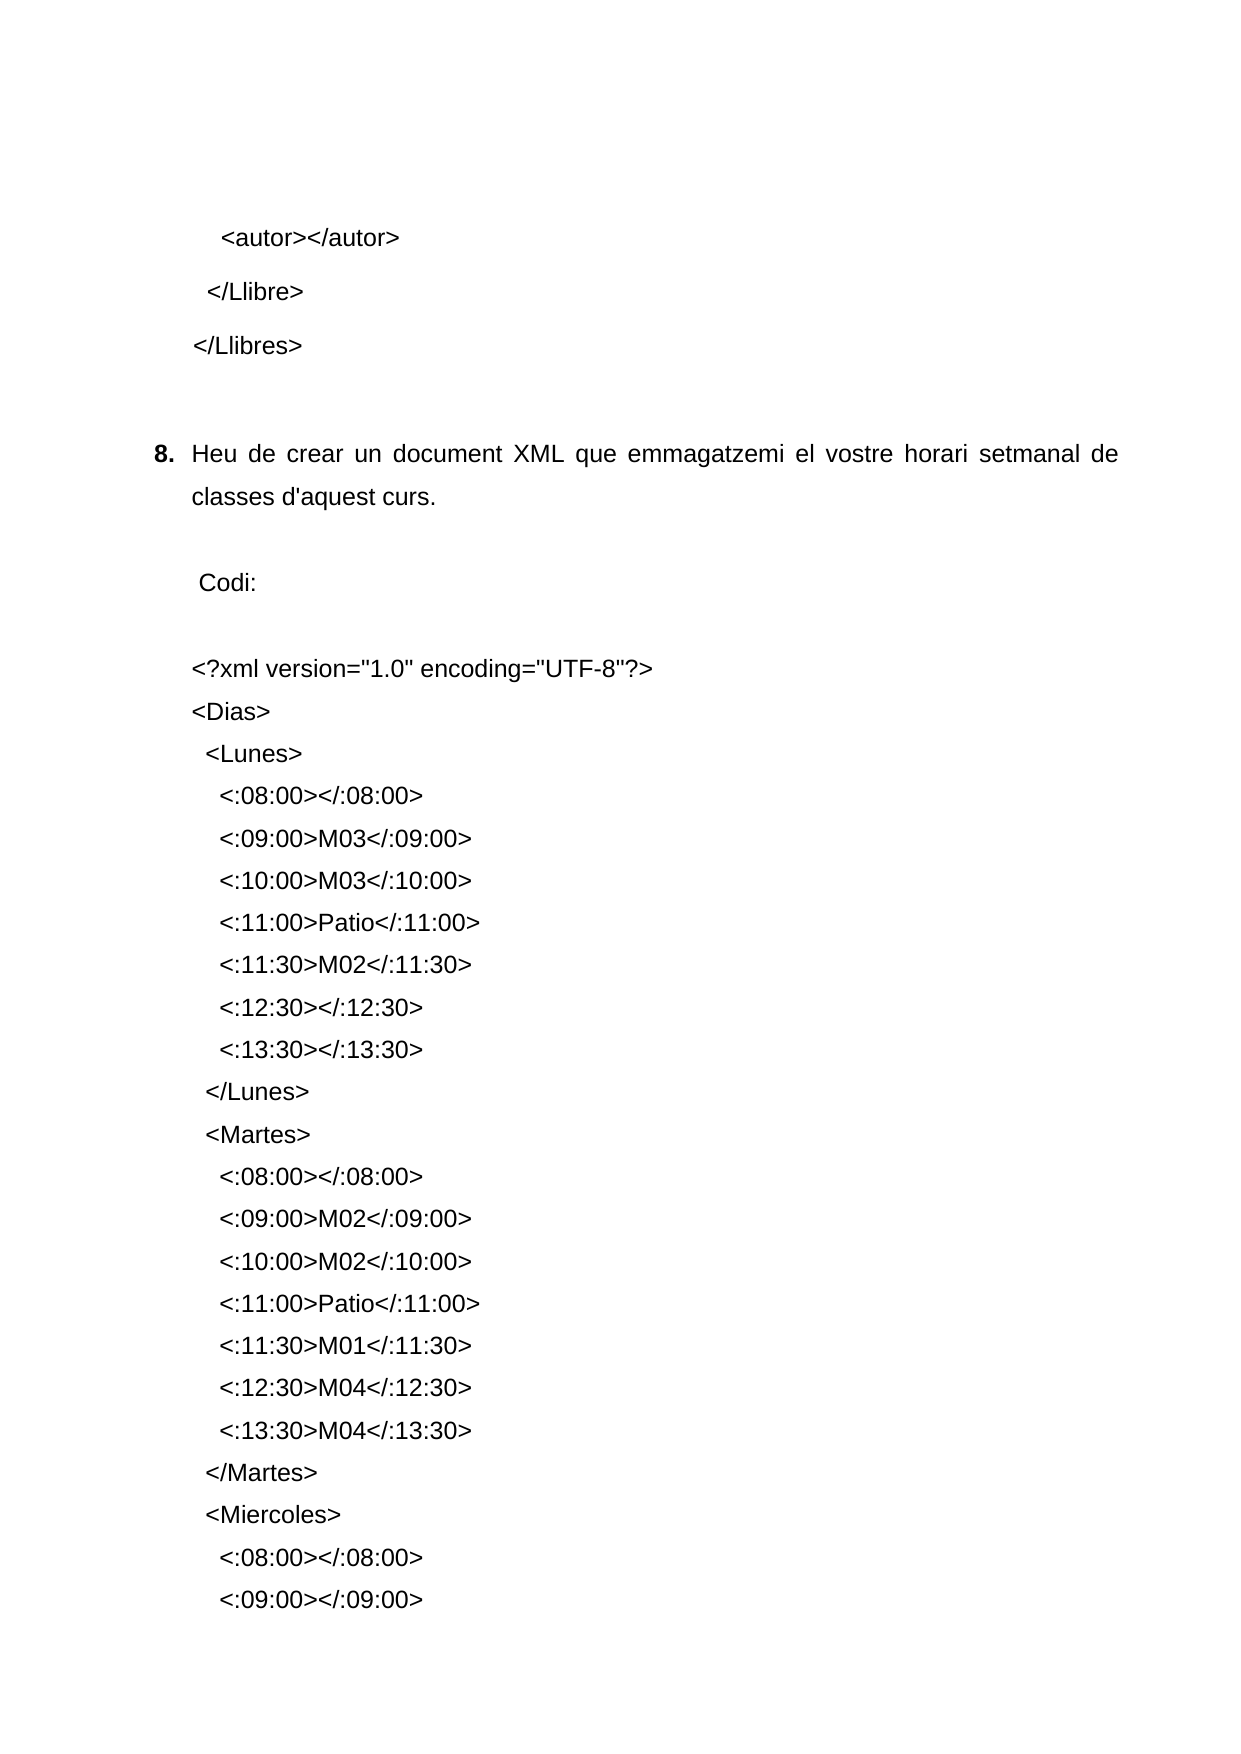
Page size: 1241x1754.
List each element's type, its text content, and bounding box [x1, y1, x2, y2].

list <Lunes> [191, 739, 1121, 768]
list <:10:00>M02</:10:00> [191, 1247, 1121, 1275]
list <Miercoles> [191, 1500, 1121, 1529]
text </Llibres> [193, 331, 1121, 360]
list </Lunes> [191, 1077, 1121, 1106]
list <:08:00></:08:00> [191, 1162, 1121, 1191]
list <Dias> [191, 697, 1121, 726]
list <:09:00>M03</:09:00> [191, 824, 1121, 852]
list Codi: [154, 568, 1121, 597]
list <:08:00></:08:00> [191, 1543, 1121, 1571]
list <:11:30>M01</:11:30> [191, 1331, 1121, 1360]
list <:13:30></:13:30> [191, 1035, 1121, 1064]
text </Llibre> [193, 277, 1121, 306]
list Heu de crear un document XML que emmagatzemi el vostre horari setmanal de classes d'aquest curs. [154, 439, 1121, 511]
list <:10:00>M03</:10:00> [191, 866, 1121, 895]
list <:09:00>M02</:09:00> [191, 1204, 1121, 1233]
list <?xml version="1.0" encoding="UTF-8"?> [191, 654, 1121, 683]
list <:11:30>M02</:11:30> [191, 951, 1121, 979]
list <:11:00>Patio</:11:00> [191, 1289, 1121, 1318]
list <Martes> [191, 1120, 1121, 1148]
list <:11:00>Patio</:11:00> [191, 908, 1121, 937]
list <:12:30></:12:30> [191, 993, 1121, 1022]
list <:09:00></:09:00> [191, 1585, 1121, 1614]
list <:13:30>M04</:13:30> [191, 1416, 1121, 1444]
list <:08:00></:08:00> [191, 781, 1121, 810]
list </Martes> [191, 1458, 1121, 1487]
text <autor></autor> [193, 223, 1121, 252]
list <:12:30>M04</:12:30> [191, 1373, 1121, 1402]
